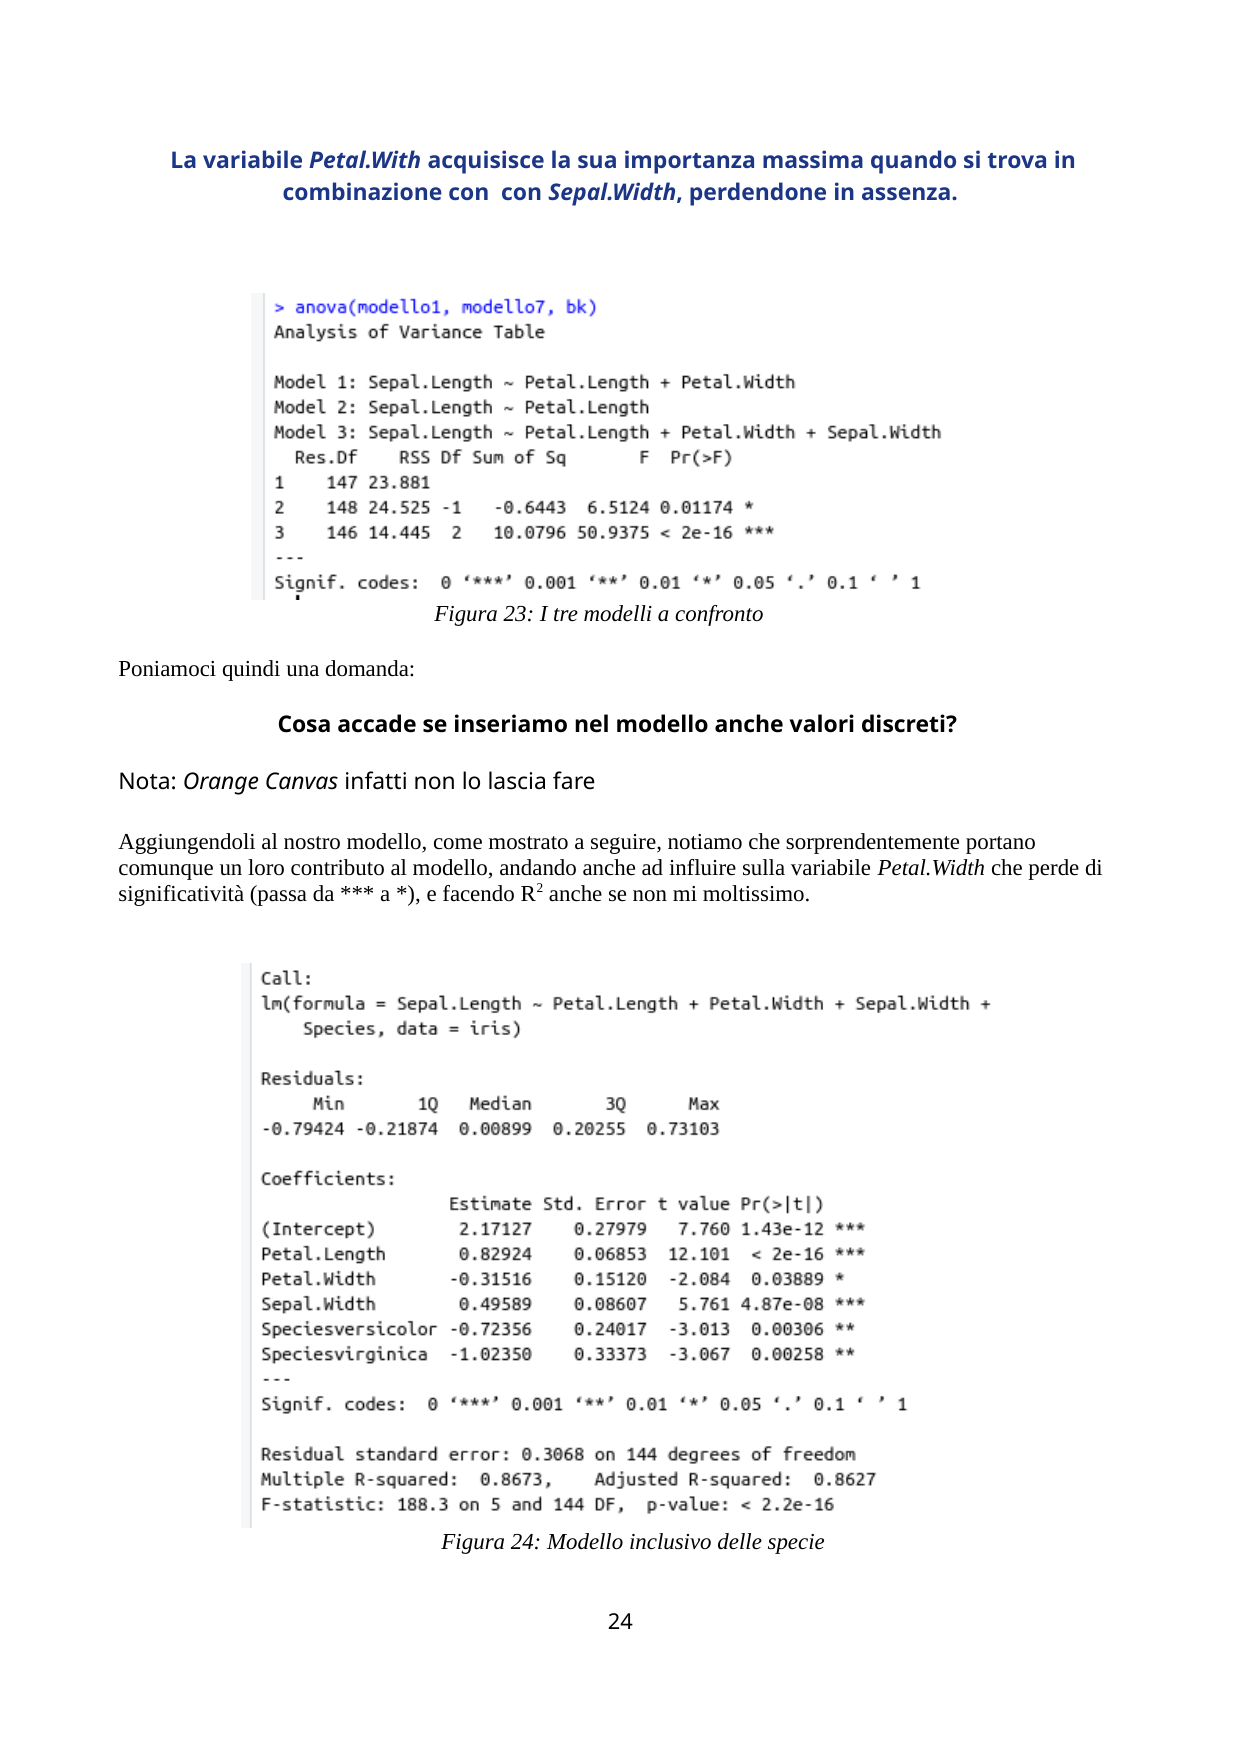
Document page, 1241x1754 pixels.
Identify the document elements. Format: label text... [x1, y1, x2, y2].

picture [251, 293, 949, 600]
text Nota: Orange Canvas infatti non lo lascia fare [118, 765, 1122, 797]
text Cosa accade se inseriamo nel modello anche valori discreti? [118, 708, 1122, 739]
text Figura 23: I tre modelli a confronto [251, 600, 948, 626]
text [251, 258, 948, 293]
text Poniamoci quindi una domanda: [118, 655, 1122, 681]
text Aggiungendoli al nostro modello, come mostrato a seguire, notiamo che sorprendentemente portano comunque un loro contributo al modello, andando anche ad influire sulla variabile Petal.Width che perde di significatività (passa da *** a *), e facendo R2 anche se non mi moltissimo. [118, 828, 1122, 907]
picture [241, 963, 1028, 1528]
text La variabile Petal.With acquisisce la sua importanza massima quando si trova in combinazione con con Sepal.Width, perdendone in assenza. [118, 144, 1122, 207]
text Figura 24: Modello inclusivo delle specie [241, 1528, 1027, 1554]
